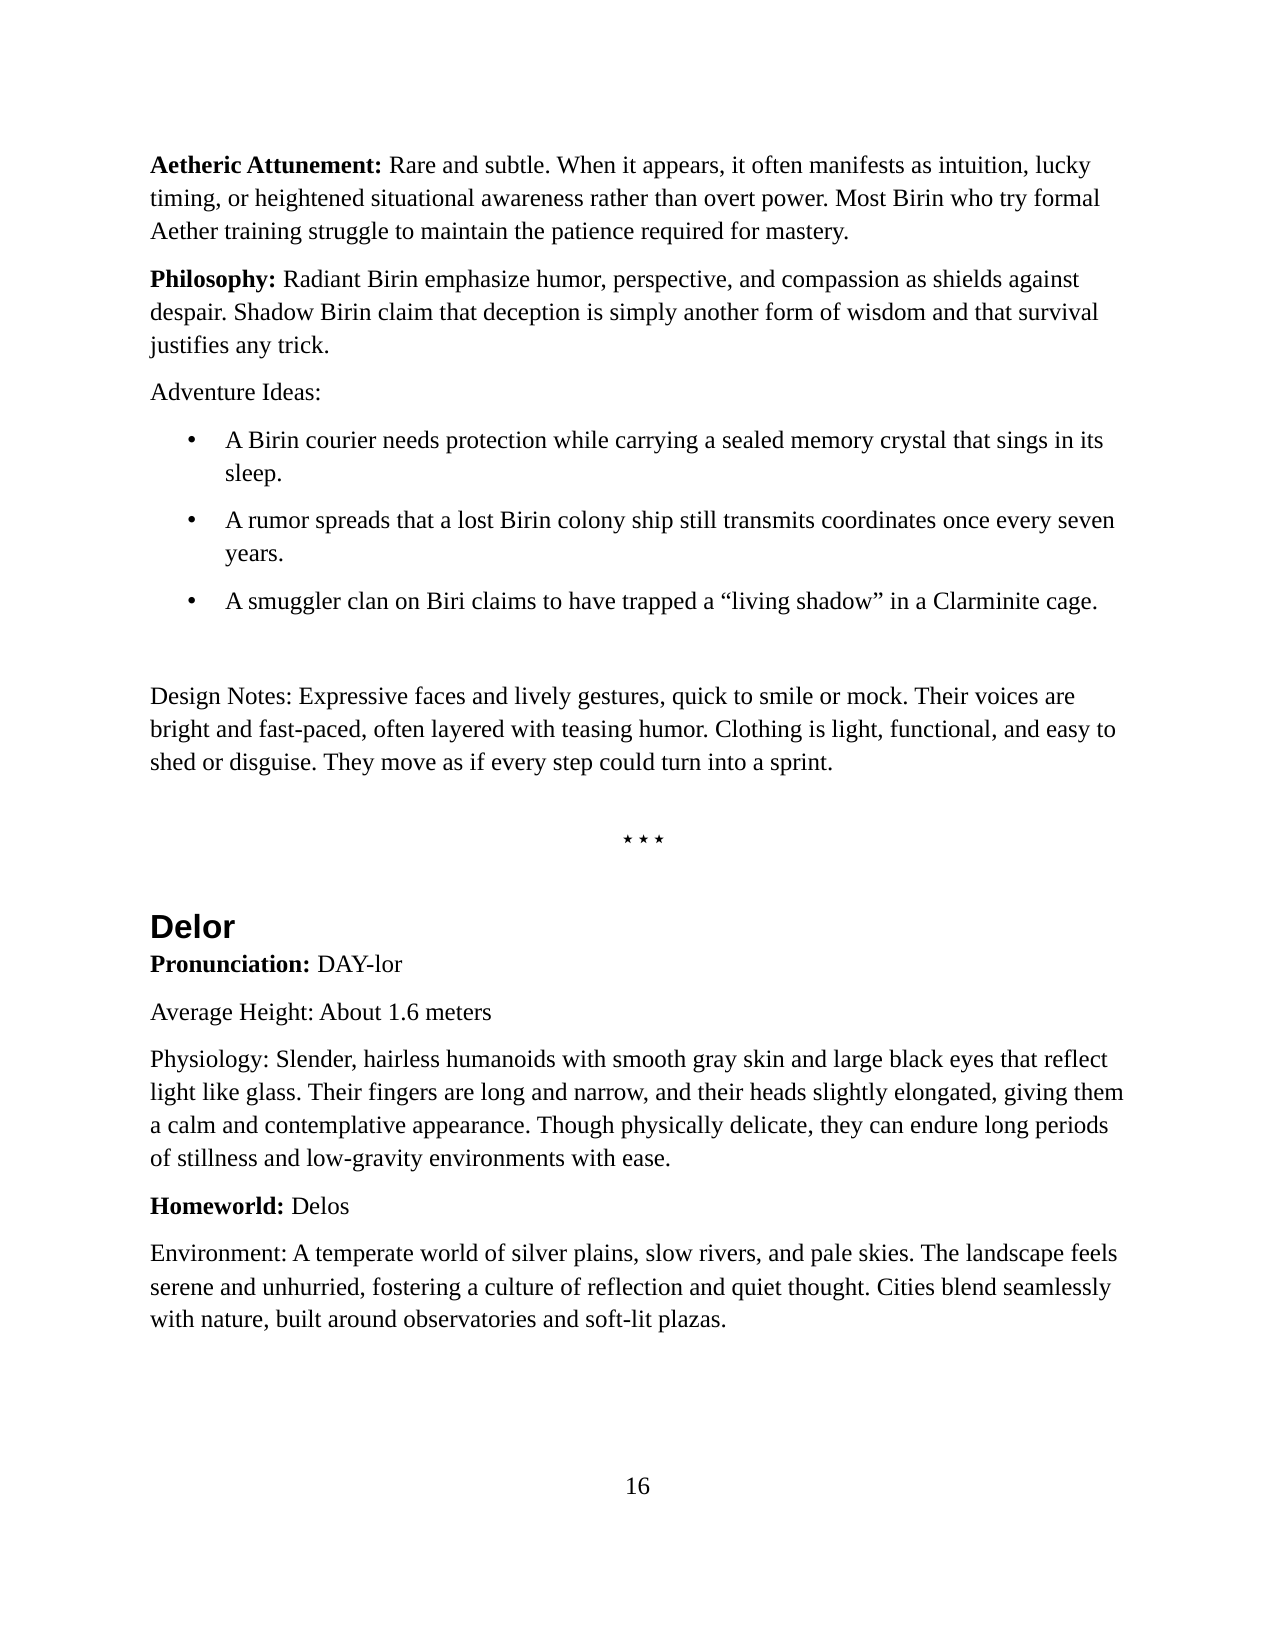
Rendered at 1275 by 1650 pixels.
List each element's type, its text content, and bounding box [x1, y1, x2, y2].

subtitle Delor [150, 908, 1125, 946]
text Pronunciation: [150, 949, 311, 978]
text Adventure Ideas: [150, 377, 1125, 406]
text Average Height: About 1.6 meters [150, 997, 1125, 1025]
list A rumor spreads that a lost Birin colony ship still transmits coordinates once every seven years. [187, 506, 1125, 567]
text Radiant Birin emphasize humor, perspective, and compassion as shields against despair. Shadow Birin claim that deception is simply another form of wisdom and that survival justifies any trick. [150, 264, 1125, 358]
text Aetheric Attunement: [150, 150, 383, 179]
text Rare and subtle. When it appears, it often manifests as intuition, lucky timing, or heightened situational awareness rather than overt power. Most Birin who try formal Aether training struggle to maintain the patience required for mastery. [150, 150, 1125, 245]
text Environment: A temperate world of silver plains, slow rivers, and pale skies. The landscape feels serene and unhurried, fostering a culture of reflection and quiet thought. Cities blend seamlessly with nature, built around observatories and soft-lit plazas. [150, 1238, 1125, 1333]
text Delos [291, 1191, 1125, 1220]
text Design Notes: Expressive faces and lively gestures, quick to smile or mock. Their voices are bright and fast-paced, often layered with teasing humor. Clothing is light, functional, and easy to shed or disguise. They move as if every step could turn into a sprint. [150, 681, 1125, 776]
list A Birin courier needs protection while carrying a sealed memory crystal that sings in its sleep. [187, 425, 1125, 487]
text Homeworld: [150, 1191, 291, 1220]
list A smuggler clan on Biri claims to have trapped a “living shadow” in a Clarminite cage. [187, 586, 1125, 615]
text Physiology: Slender, hairless humanoids with smooth gray skin and large black eyes that reflect light like glass. Their fingers are long and narrow, and their heads slightly elongated, giving them a calm and contemplative appearance. Though physically delicate, they can endure long periods of stillness and low-gravity environments with ease. [150, 1044, 1125, 1172]
text ⋆⋆⋆ [162, 824, 1125, 852]
text Philosophy: [150, 264, 277, 292]
text DAY-lor [311, 949, 1125, 978]
